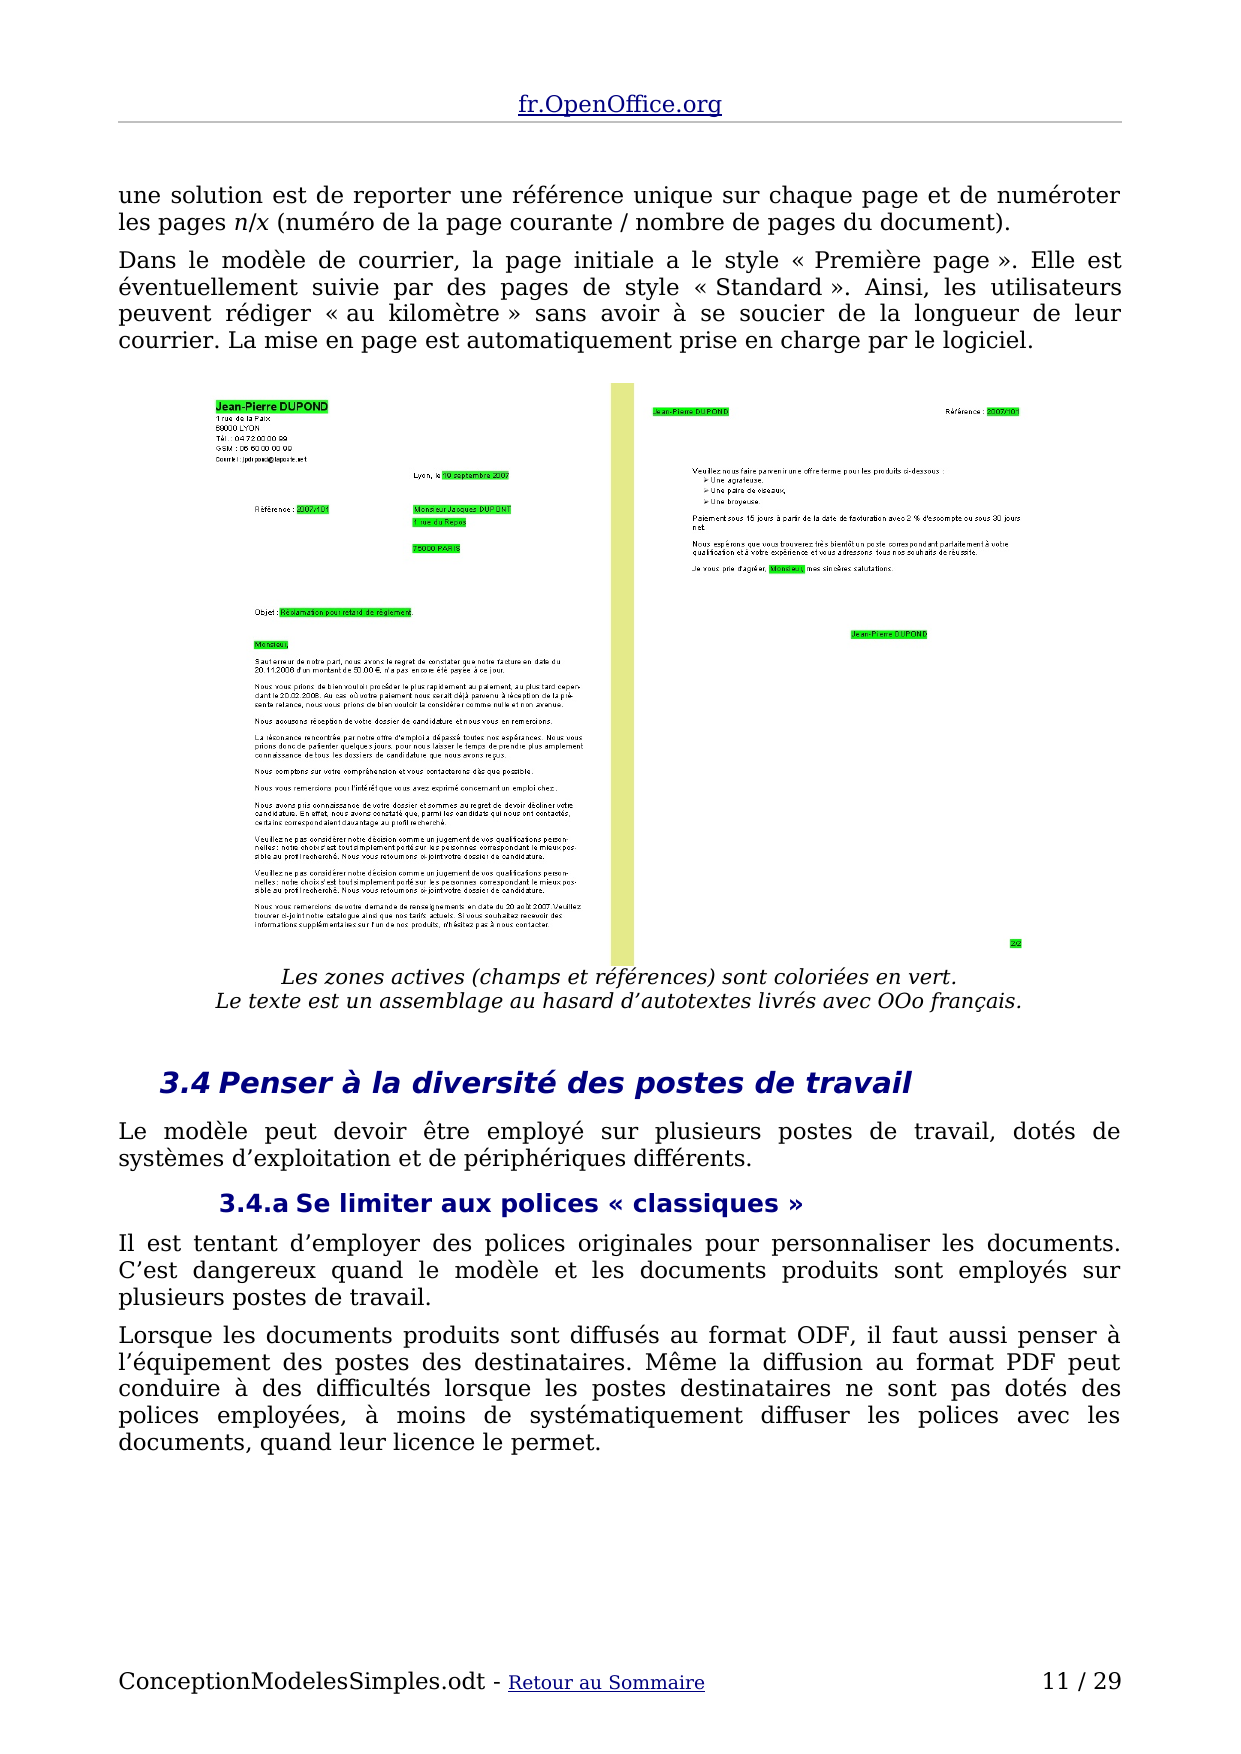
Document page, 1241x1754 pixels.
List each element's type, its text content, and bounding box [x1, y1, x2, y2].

text Lorsque les documents produits sont diffusés au format ODF, il faut aussi penser à l’équipement des postes des destinataires. Même la diffusion au format PDF peut conduire à des difficultés lorsque les postes destinataires ne sont pas dotés des polices employées, à moins de systématiquement diffuser les polices avec les documents, quand leur licence le permet. [118, 1322, 1122, 1456]
text Les zones actives (champs et références) sont coloriées en vert. Le texte est un assemblage au hasard d’autotextes livrés avec OOo français. [118, 965, 1122, 1014]
text Le modèle peut devoir être employé sur plusieurs postes de travail, dotés de systèmes d’exploitation et de périphériques différents. [118, 1118, 1122, 1172]
text Dans le modèle de courrier, la page initiale a le style « Première page ». Elle est éventuellement suivie par des pages de style « Standard ». Ainsi, les utilisateurs peuvent rédiger « au kilomètre » sans avoir à se soucier de la longueur de leur courrier. La mise en page est automatiquement prise en charge par le logiciel. [118, 247, 1122, 354]
text Il est tentant d’employer des polices originales pour personnaliser les documents. C’est dangereux quand le modèle et les documents produits sont employés sur plusieurs postes de travail. [118, 1230, 1122, 1310]
picture [198, 383, 1043, 966]
subtitle Penser à la diversité des postes de travail [159, 1067, 1122, 1101]
text une solution est de reporter une référence unique sur chaque page et de numéroter les pages n/x (numéro de la page courante / nombre de pages du document). [118, 182, 1122, 236]
subtitle Se limiter aux polices « classiques » [218, 1189, 1122, 1219]
